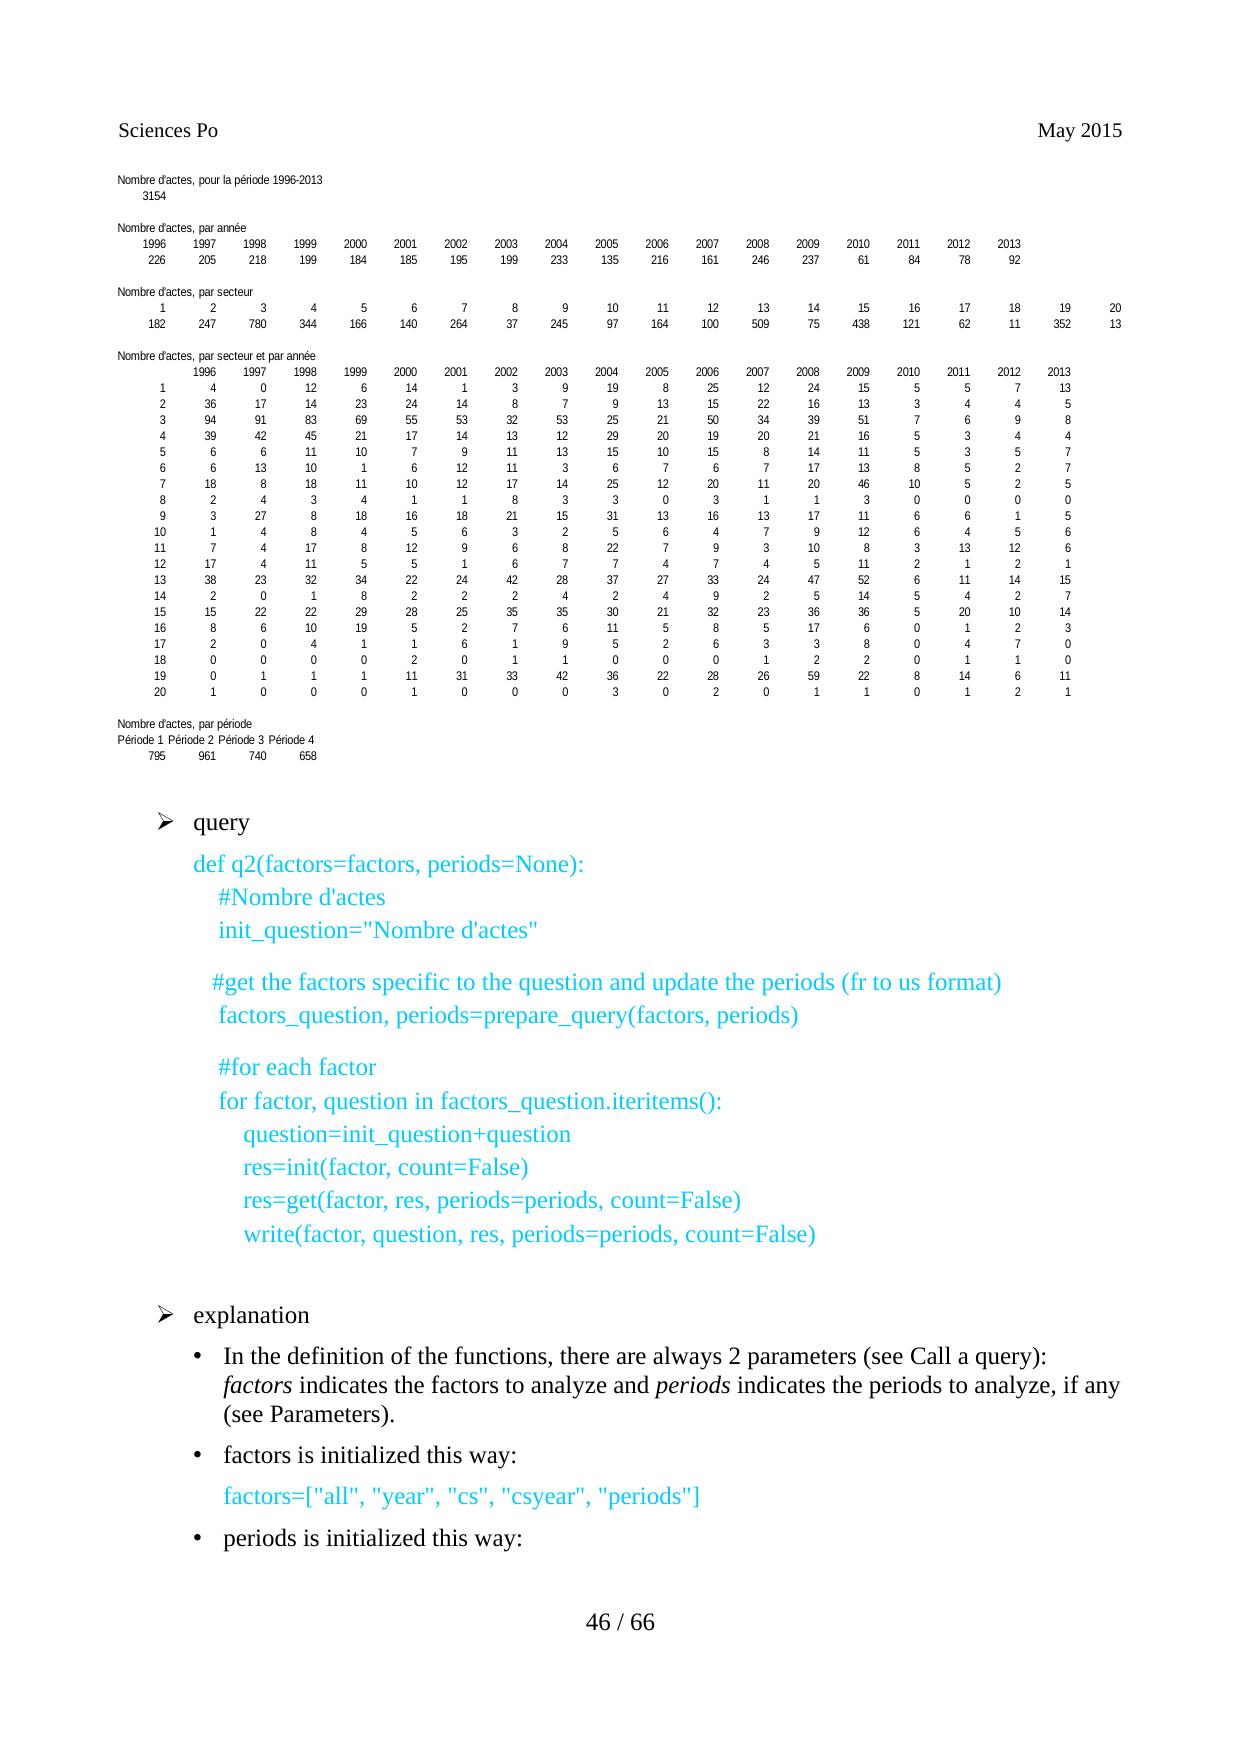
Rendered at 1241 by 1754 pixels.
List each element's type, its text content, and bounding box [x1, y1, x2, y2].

list In the definition of the functions, there are always 2 parameters (see Call a query): factors indicates the factors to analyze and periods indicates the periods to analyze, if any (see Parameters). [193, 1341, 1122, 1428]
list explanation [156, 1300, 1122, 1329]
text #Nombre d'actes [193, 882, 1122, 911]
list factors is initialized this way: [193, 1440, 1122, 1469]
text for factor, question in factors_question.iteritems(): [193, 1086, 1122, 1114]
text #for each factor [193, 1052, 1122, 1081]
text factors_question, periods=prepare_query(factors, periods) [193, 1000, 1122, 1029]
text #get the factors specific to the question and update the periods (fr to us format) [193, 967, 1122, 996]
text res=init(factor, count=False) [193, 1152, 1122, 1181]
text def q2(factors=factors, periods=None): [193, 849, 1122, 877]
text init_question="Nombre d'actes" [193, 915, 1122, 944]
text question=init_question+question [193, 1119, 1122, 1148]
text write(factor, question, res, periods=periods, count=False) [193, 1219, 1122, 1247]
text res=get(factor, res, periods=periods, count=False) [193, 1185, 1122, 1214]
list periods is initialized this way: [193, 1523, 1122, 1551]
list query [156, 807, 1122, 836]
list factors=["all", "year", "cs", "csyear", "periods"] [193, 1481, 1122, 1510]
